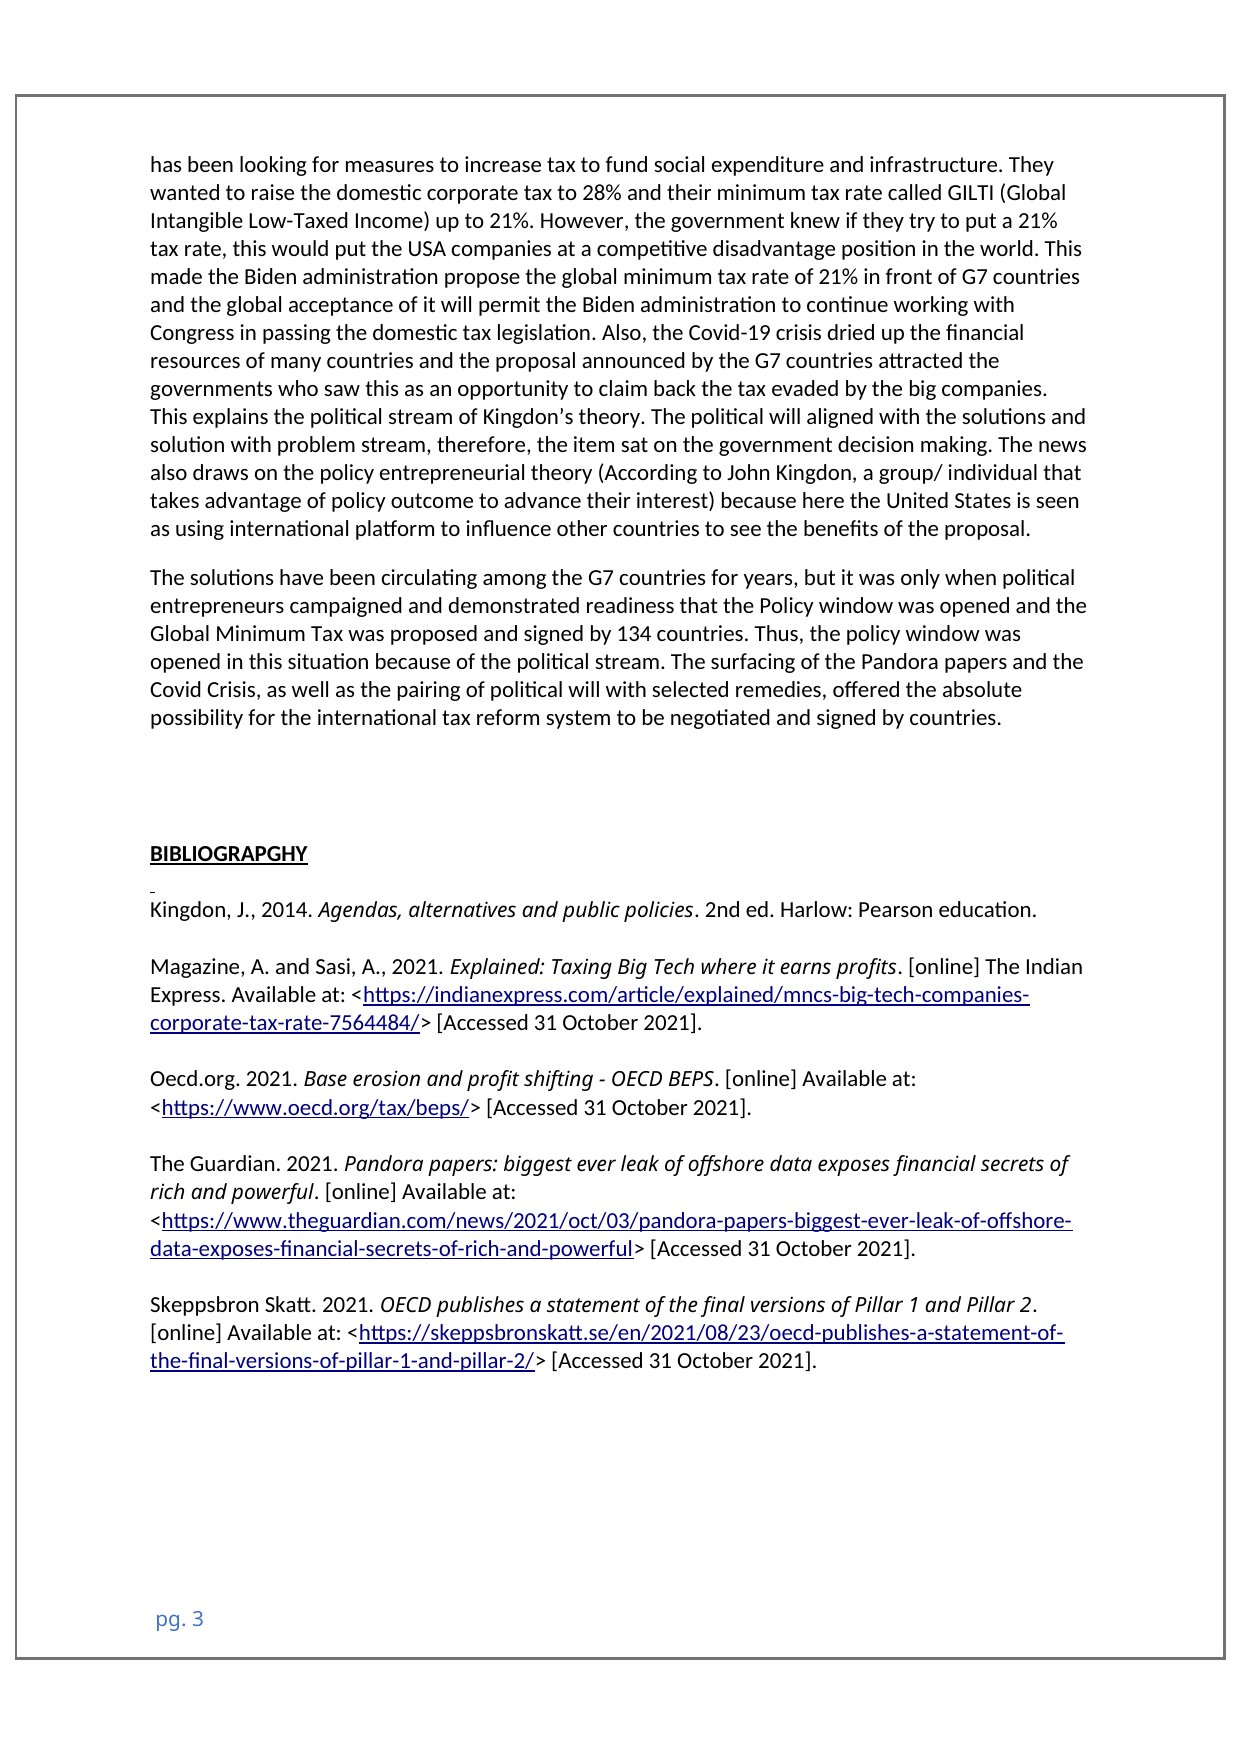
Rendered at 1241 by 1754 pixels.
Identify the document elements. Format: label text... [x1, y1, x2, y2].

text Magazine, A. and Sasi, A., 2021. Explained: Taxing Big Tech where it earns profits. [online] The Indian Express. Available at: <https://indianexpress.com/article/explained/mncs-big-tech-companies-corporate-tax-rate-7564484/> [Accessed 31 October 2021]. [150, 952, 1090, 1036]
text The Guardian. 2021. Pandora papers: biggest ever leak of offshore data exposes financial secrets of rich and powerful. [online] Available at: <https://www.theguardian.com/news/2021/oct/03/pandora-papers-biggest-ever-leak-of-offshore-data-exposes-financial-secrets-of-rich-and-powerful> [Accessed 31 October 2021]. [150, 1149, 1090, 1262]
text Skeppsbron Skatt. 2021. OECD publishes a statement of the final versions of Pillar 1 and Pillar 2. [online] Available at: <https://skeppsbronskatt.se/en/2021/08/23/oecd-publishes-a-statement-of-the-final-versions-of-pillar-1-and-pillar-2/> [Accessed 31 October 2021]. [150, 1290, 1090, 1374]
text Kingdon, J., 2014. Agendas, alternatives and public policies. 2nd ed. Harlow: Pearson education. [150, 895, 1090, 924]
text The solutions have been circulating among the G7 countries for years, but it was only when political entrepreneurs campaigned and demonstrated readiness that the Policy window was opened and the Global Minimum Tax was proposed and signed by 134 countries. Thus, the policy window was opened in this situation because of the political stream. The surfacing of the Pandora papers and the Covid Crisis, as well as the pairing of political will with selected remedies, offered the absolute possibility for the international tax reform system to be negotiated and signed by countries. [150, 563, 1090, 731]
text BIBLIOGRAPGHY [150, 839, 1090, 867]
text Oecd.org. 2021. Base erosion and profit shifting - OECD BEPS. [online] Available at: <https://www.oecd.org/tax/beps/> [Accessed 31 October 2021]. [150, 1064, 1090, 1121]
text has been looking for measures to increase tax to fund social expenditure and infrastructure. They wanted to raise the domestic corporate tax to 28% and their minimum tax rate called GILTI (Global Intangible Low-Taxed Income) up to 21%. However, the government knew if they try to put a 21% tax rate, this would put the USA companies at a competitive disadvantage position in the world. This made the Biden administration propose the global minimum tax rate of 21% in front of G7 countries and the global acceptance of it will permit the Biden administration to continue working with Congress in passing the domestic tax legislation. Also, the Covid-19 crisis dried up the financial resources of many countries and the proposal announced by the G7 countries attracted the governments who saw this as an opportunity to claim back the tax evaded by the big companies. This explains the political stream of Kingdon’s theory. The political will aligned with the solutions and solution with problem stream, therefore, the item sat on the government decision making. The news also draws on the policy entrepreneurial theory (According to John Kingdon, a group/ individual that takes advantage of policy outcome to advance their interest) because here the United States is seen as using international platform to influence other countries to see the benefits of the proposal. [150, 150, 1090, 542]
